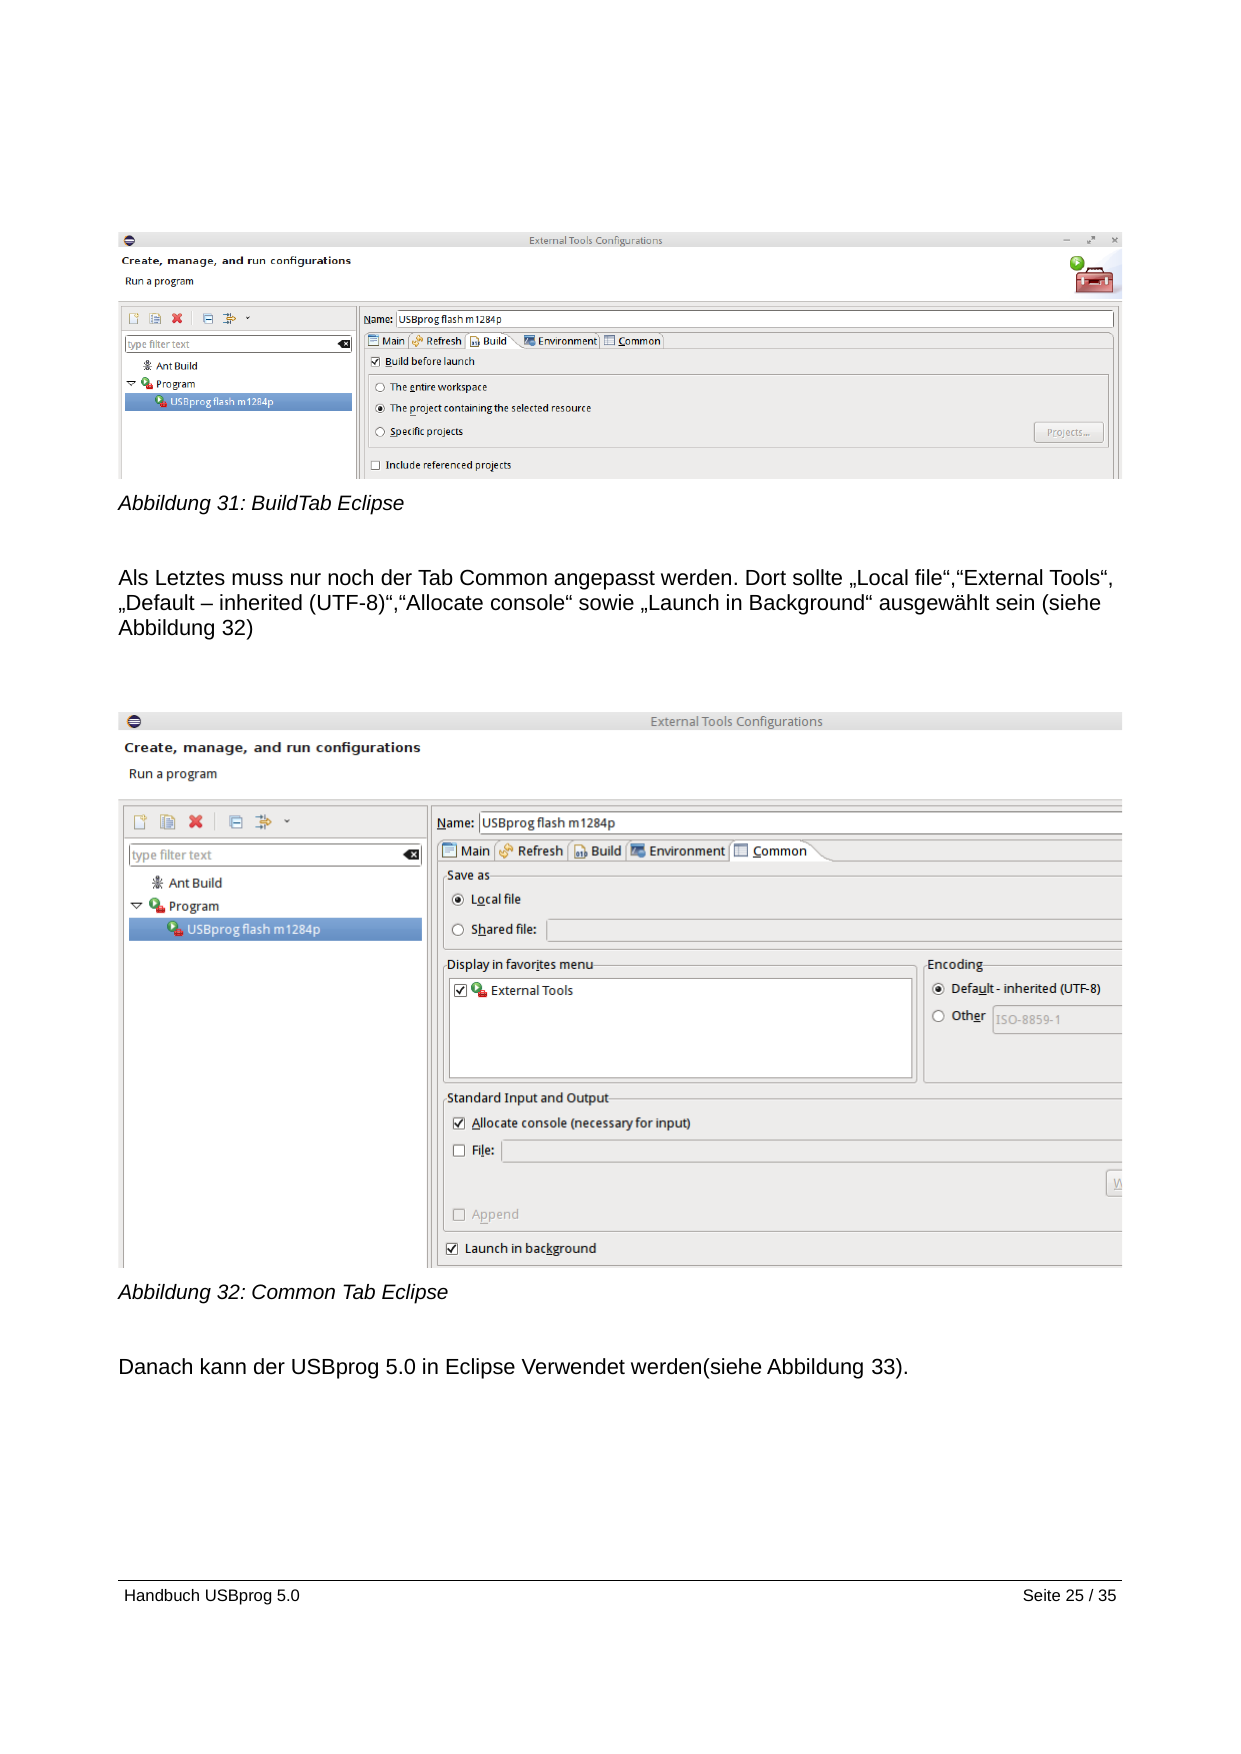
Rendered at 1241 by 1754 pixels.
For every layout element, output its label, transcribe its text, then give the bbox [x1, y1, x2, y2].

text Als Letztes muss nur noch der Tab Common angepasst werden. Dort sollte „Local file“,“External Tools“, „Default – inherited (UTF-8)“,“Allocate console“ sowie „Launch in Background“ ausgewählt sein (siehe Abbildung 32) [118, 564, 1122, 640]
text Abbildung 32: Common Tab Eclipse [118, 1268, 1122, 1303]
picture [118, 232, 1123, 479]
text Danach kann der USBprog 5.0 in Eclipse Verwendet werden(siehe Abbildung 33). [118, 1354, 1122, 1379]
picture [118, 712, 1123, 1268]
text Abbildung 31: BuildTab Eclipse [118, 479, 1122, 514]
